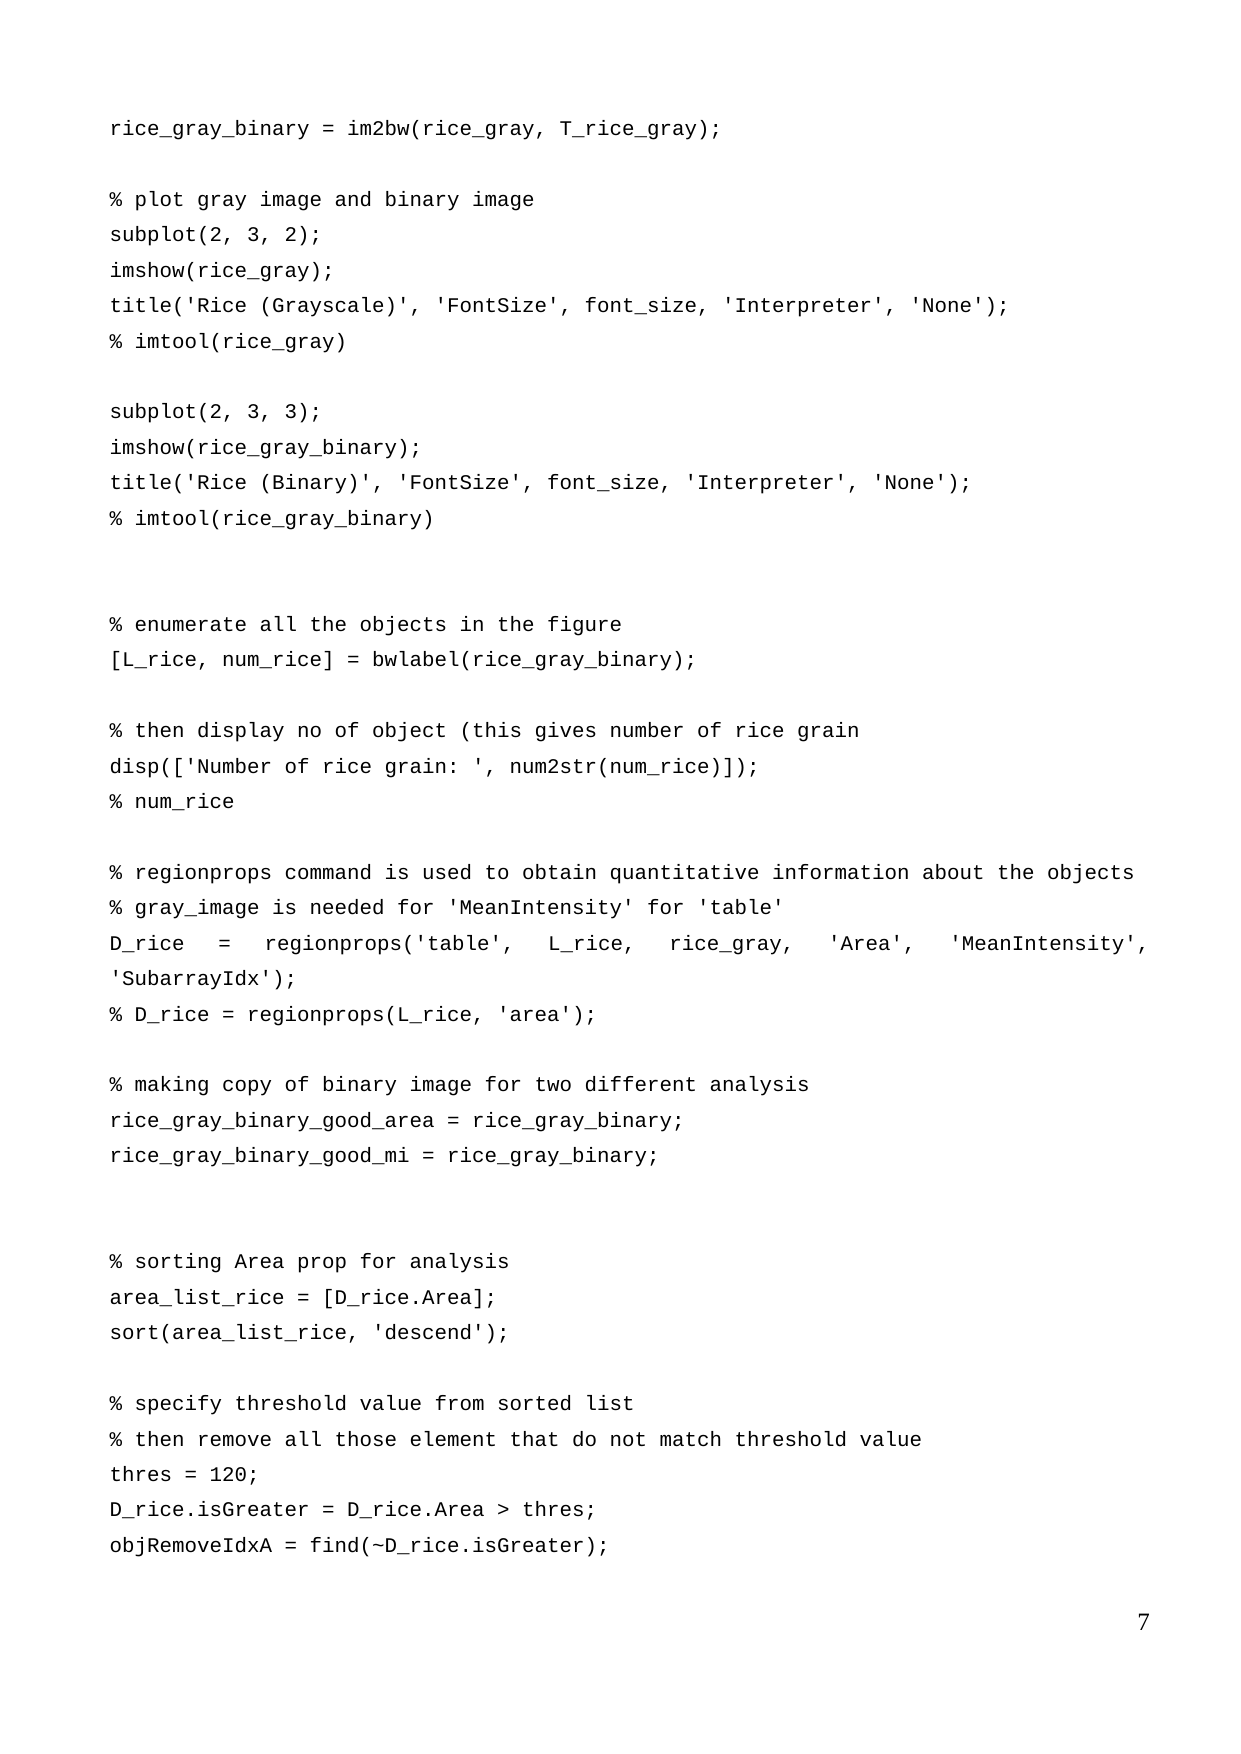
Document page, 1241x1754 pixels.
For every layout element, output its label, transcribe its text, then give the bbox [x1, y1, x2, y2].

text objRemoveIdxA = find(~D_rice.isGreater); [109, 1535, 1149, 1558]
text subplot(2, 3, 3); [109, 401, 1149, 425]
text % imtool(rice_gray_binary) [109, 508, 1149, 531]
text % making copy of binary image for two different analysis [109, 1074, 1149, 1098]
text area_list_rice = [D_rice.Area]; [109, 1287, 1149, 1311]
text % regionprops command is used to obtain quantitative information about the objects [109, 862, 1149, 886]
text % plot gray image and binary image [109, 189, 1149, 213]
text sort(area_list_rice, 'descend'); [109, 1322, 1149, 1346]
text disp(['Number of rice grain: ', num2str(num_rice)]); [109, 756, 1149, 779]
text subplot(2, 3, 2); [109, 224, 1149, 248]
text % imtool(rice_gray) [109, 331, 1149, 354]
text % sorting Area prop for analysis [109, 1251, 1149, 1275]
text % specify threshold value from sorted list [109, 1393, 1149, 1417]
text D_rice.isGreater = D_rice.Area > thres; [109, 1499, 1149, 1523]
text % num_rice [109, 791, 1149, 815]
text imshow(rice_gray); [109, 260, 1149, 283]
text thres = 120; [109, 1464, 1149, 1488]
text % then display no of object (this gives number of rice grain [109, 720, 1149, 744]
text title('Rice (Grayscale)', 'FontSize', font_size, 'Interpreter', 'None'); [109, 295, 1149, 319]
text imshow(rice_gray_binary); [109, 437, 1149, 461]
text rice_gray_binary = im2bw(rice_gray, T_rice_gray); [109, 118, 1149, 142]
text rice_gray_binary_good_area = rice_gray_binary; [109, 1110, 1149, 1133]
text % enumerate all the objects in the figure [109, 614, 1149, 638]
text D_rice = regionprops('table', L_rice, rice_gray, 'Area', 'MeanIntensity', 'SubarrayIdx'); [109, 933, 1149, 992]
text [L_rice, num_rice] = bwlabel(rice_gray_binary); [109, 649, 1149, 673]
text % gray_image is needed for 'MeanIntensity' for 'table' [109, 897, 1149, 921]
text % D_rice = regionprops(L_rice, 'area'); [109, 1003, 1149, 1027]
text % then remove all those element that do not match threshold value [109, 1428, 1149, 1452]
text title('Rice (Binary)', 'FontSize', font_size, 'Interpreter', 'None'); [109, 472, 1149, 496]
text rice_gray_binary_good_mi = rice_gray_binary; [109, 1145, 1149, 1169]
